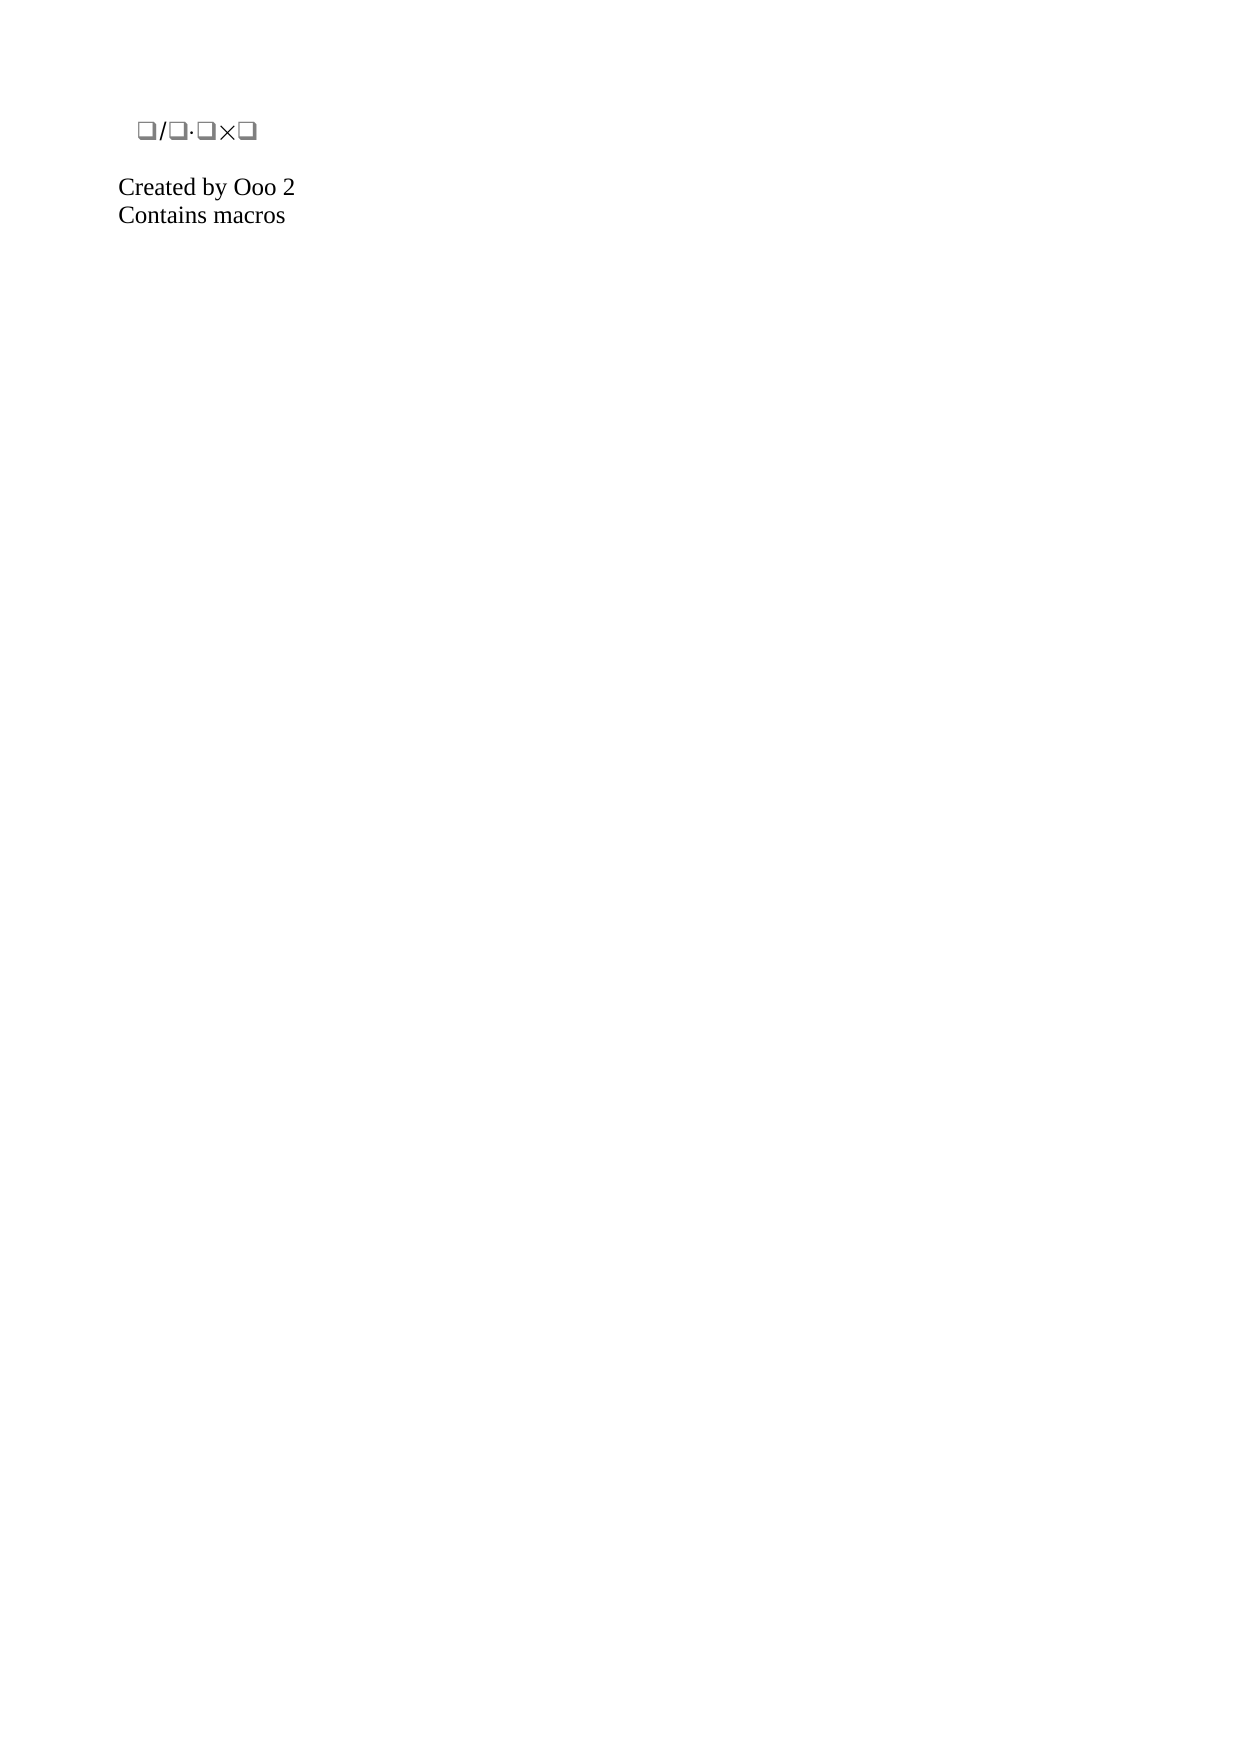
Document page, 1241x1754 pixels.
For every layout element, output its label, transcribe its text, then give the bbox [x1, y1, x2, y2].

text Created by Ooo 2 [118, 173, 1122, 201]
text Contains macros [118, 201, 1122, 229]
